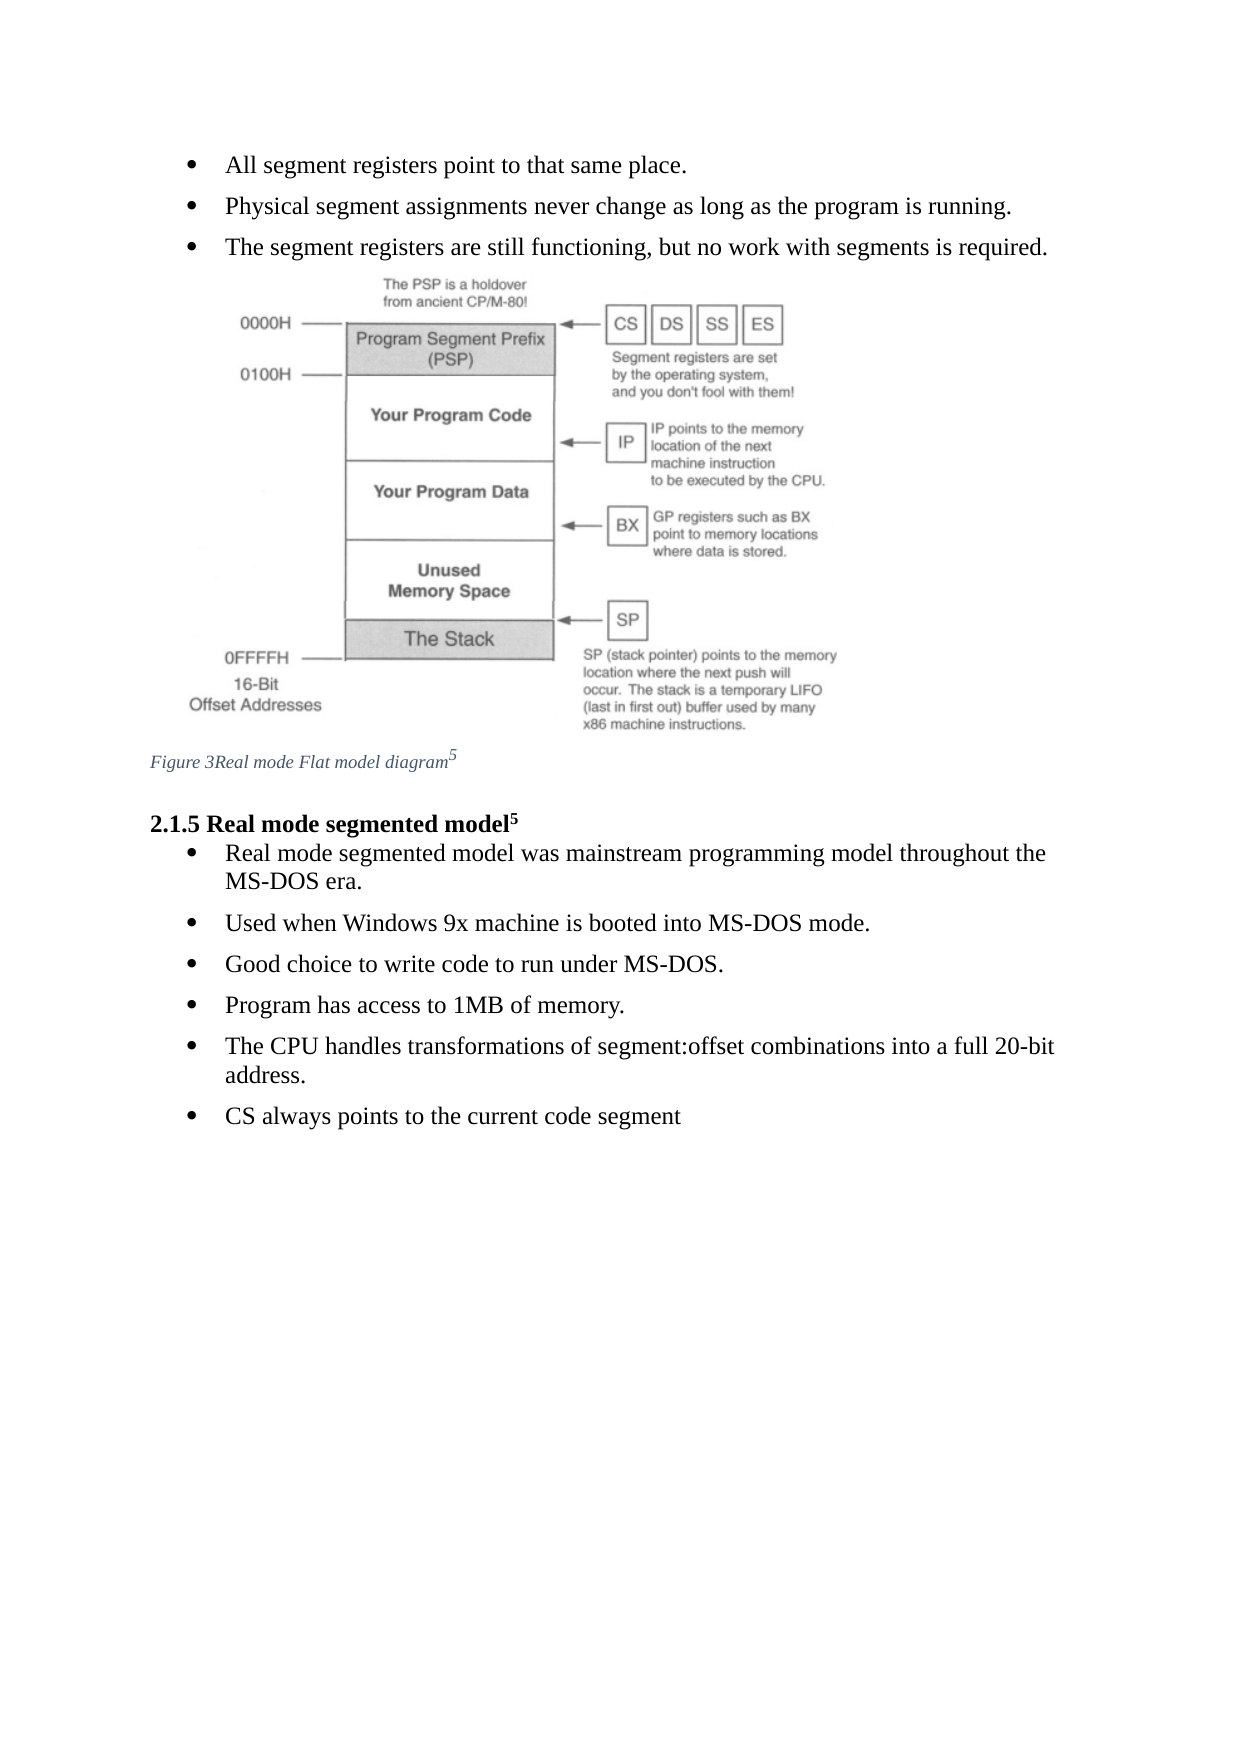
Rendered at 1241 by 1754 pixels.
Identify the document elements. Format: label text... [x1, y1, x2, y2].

list Real mode segmented model was mainstream programming model throughout the MS-DOS era. [187, 838, 1090, 895]
text Figure 3Real mode Flat model diagram5 [150, 745, 1090, 773]
list Program has access to 1MB of memory. [187, 990, 1090, 1019]
list Used when Windows 9x machine is booted into MS-DOS mode. [187, 908, 1090, 936]
list The segment registers are still functioning, but no work with segments is required. [187, 232, 1090, 261]
list All segment registers point to that same place. [187, 150, 1090, 179]
list CS always points to the current code segment [187, 1101, 1090, 1130]
list Physical segment assignments never change as long as the program is running. [187, 191, 1090, 220]
list Good choice to write code to run under MS-DOS. [187, 949, 1090, 978]
subtitle 2.1.5 Real mode segmented model5 [150, 809, 1090, 838]
list The CPU handles transformations of segment:offset combinations into a full 20-bit address. [187, 1031, 1090, 1089]
